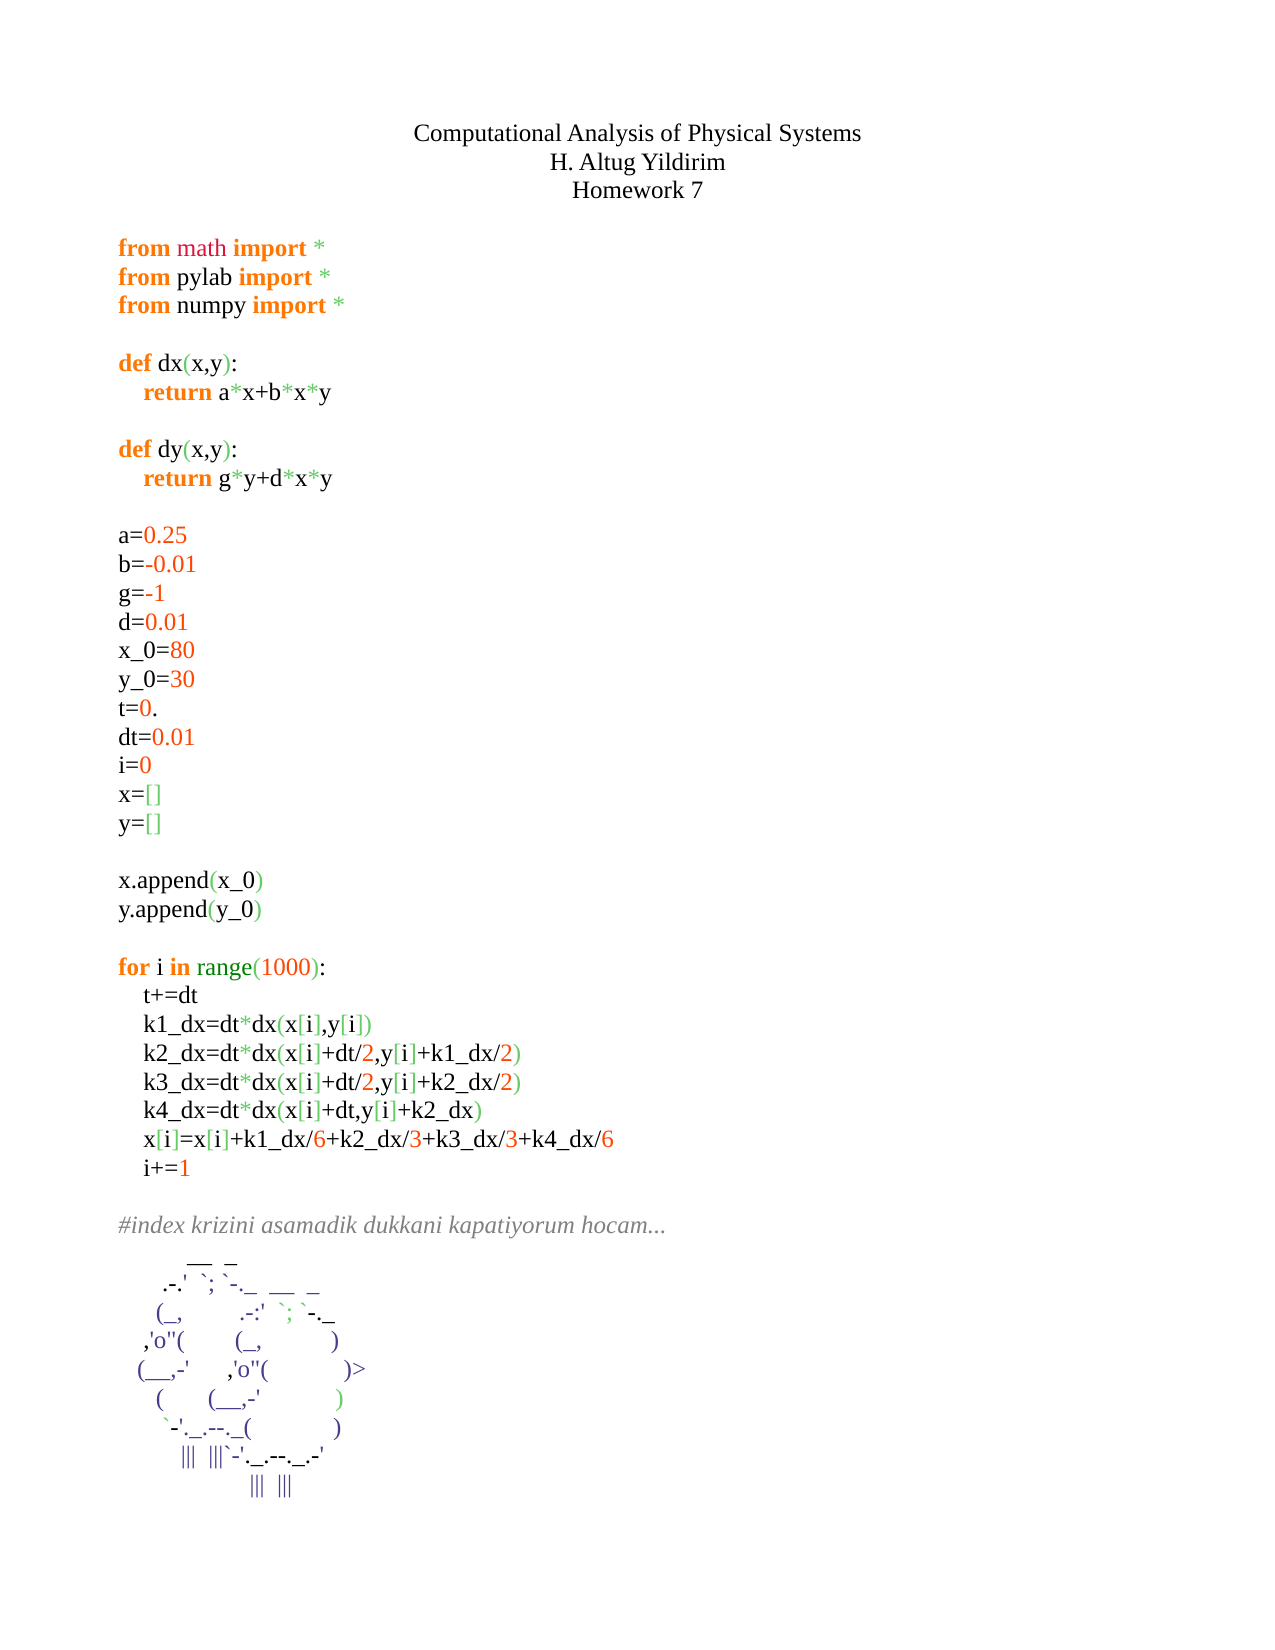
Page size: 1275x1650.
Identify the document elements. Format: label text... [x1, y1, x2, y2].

text ||| |||`-'._.--._.-' [118, 1441, 1157, 1469]
text b=-0.01 [118, 549, 1157, 578]
text Homework 7 [118, 176, 1157, 204]
text i=0 [118, 751, 1157, 779]
text y_0=30 [118, 664, 1157, 693]
text x[i]=x[i]+k1_dx/6+k2_dx/3+k3_dx/3+k4_dx/6 [118, 1124, 1157, 1153]
text Computational Analysis of Physical Systems [118, 118, 1157, 147]
text d=0.01 [118, 607, 1157, 636]
text x_0=80 [118, 636, 1157, 664]
text y.append(y_0) [118, 894, 1157, 923]
text a=0.25 [118, 521, 1157, 549]
text x.append(x_0) [118, 866, 1157, 894]
text k2_dx=dt*dx(x[i]+dt/2,y[i]+k1_dx/2) [118, 1038, 1157, 1067]
text x=[] [118, 779, 1157, 808]
text k3_dx=dt*dx(x[i]+dt/2,y[i]+k2_dx/2) [118, 1067, 1157, 1096]
text dt=0.01 [118, 722, 1157, 751]
text i+=1 [118, 1153, 1157, 1182]
text t+=dt [118, 981, 1157, 1009]
text from pylab import * [118, 262, 1157, 291]
text for i in range(1000): [118, 952, 1157, 981]
text `-'._.--._( ) [118, 1412, 1157, 1441]
text (__,-' ,'o"( )> [118, 1354, 1157, 1383]
text __ _ [118, 1239, 1157, 1268]
text H. Altug Yildirim [118, 147, 1157, 176]
text from numpy import * [118, 291, 1157, 319]
text .-.' `; `-._ __ _ [118, 1268, 1157, 1297]
text #index krizini asamadik dukkani kapatiyorum hocam... [118, 1211, 1157, 1239]
text from math import * [118, 233, 1157, 262]
text (_, .-:' `; `-._ [118, 1297, 1157, 1326]
text ,'o"( (_, ) [118, 1326, 1157, 1354]
text ( (__,-' ) [118, 1383, 1157, 1412]
text k4_dx=dt*dx(x[i]+dt,y[i]+k2_dx) [118, 1096, 1157, 1124]
text def dy(x,y): [118, 434, 1157, 463]
text return g*y+d*x*y [118, 463, 1157, 492]
text g=-1 [118, 578, 1157, 607]
text return a*x+b*x*y [118, 377, 1157, 406]
text y=[] [118, 808, 1157, 837]
text k1_dx=dt*dx(x[i],y[i]) [118, 1009, 1157, 1038]
text ||| ||| [118, 1469, 1157, 1498]
text t=0. [118, 693, 1157, 722]
text def dx(x,y): [118, 348, 1157, 377]
